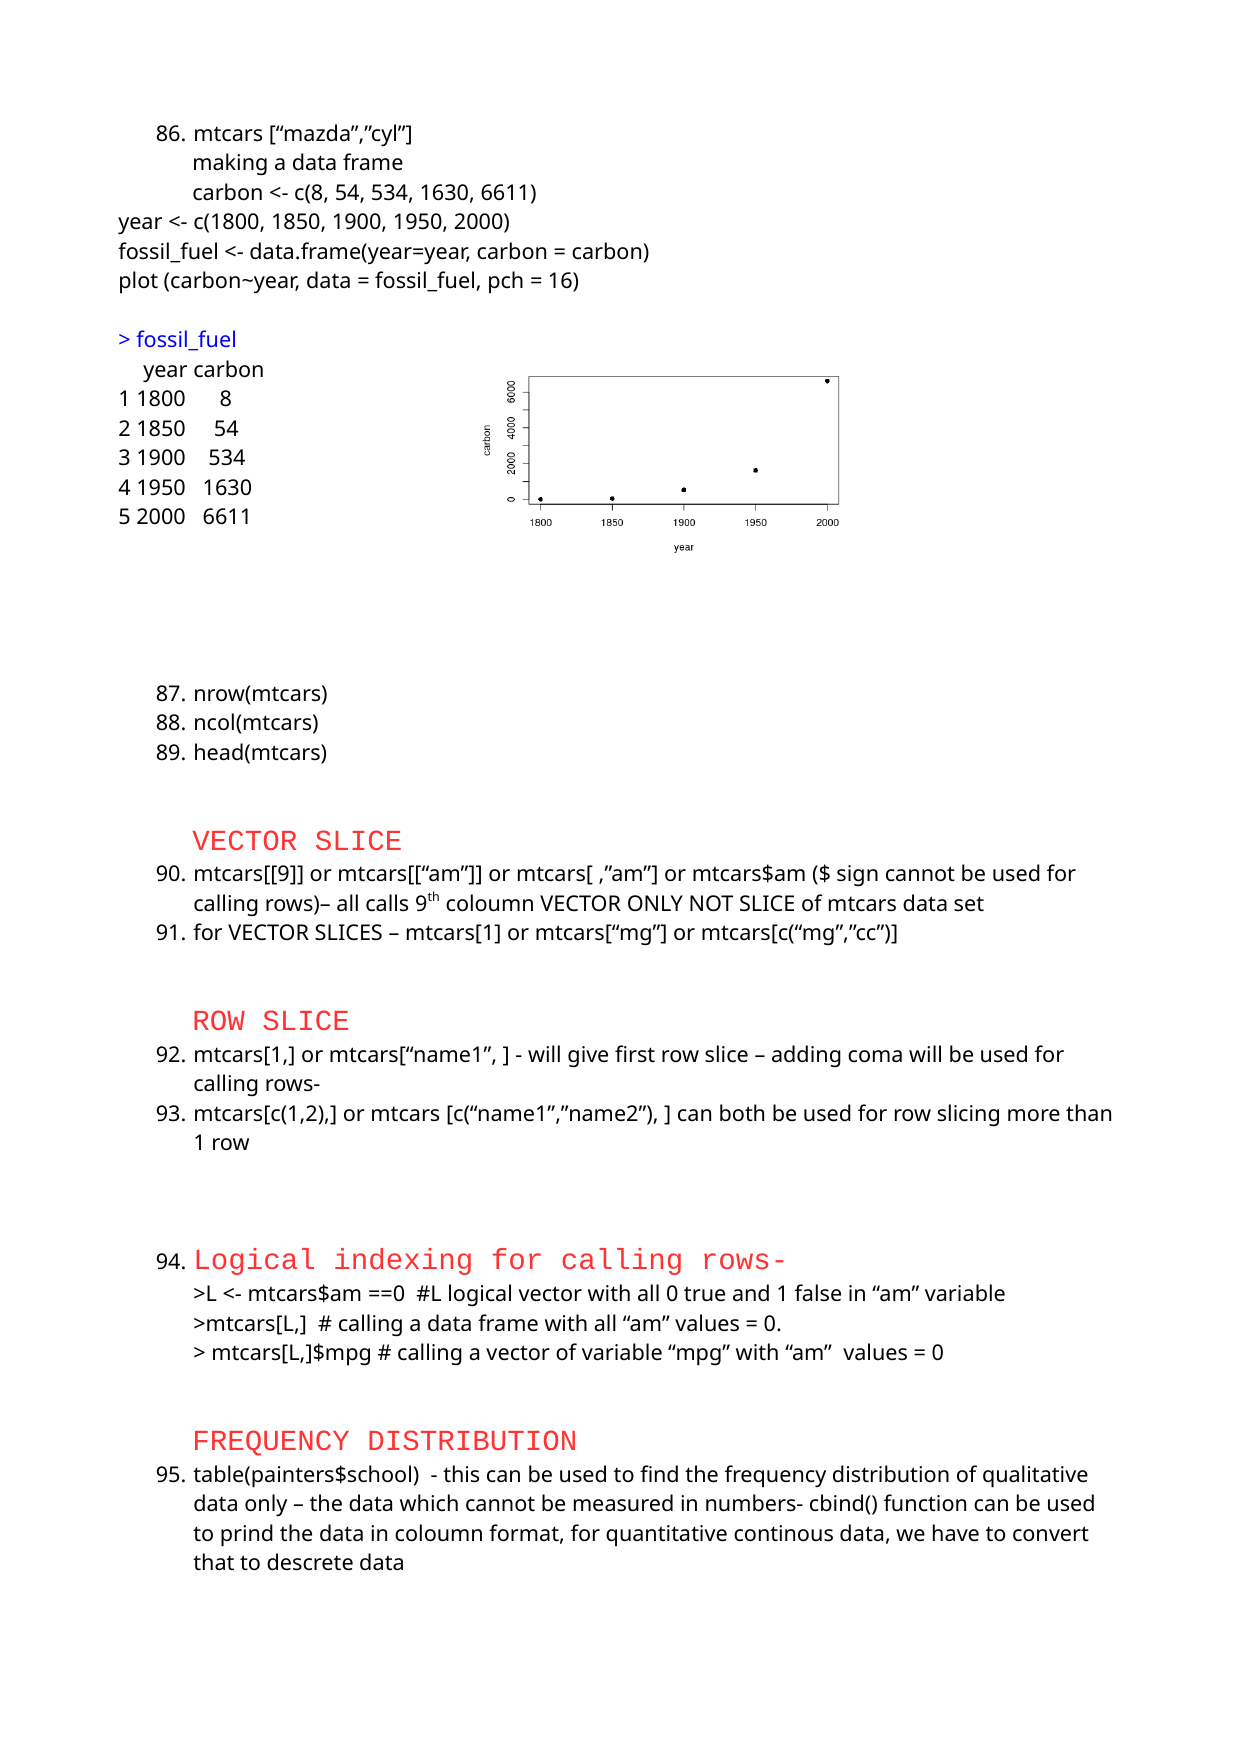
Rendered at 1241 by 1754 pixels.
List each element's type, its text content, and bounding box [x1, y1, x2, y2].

list mtcars[1,] or mtcars[“name1”, ] - will give first row slice – adding coma will be used for calling rows- [156, 1039, 1122, 1098]
text [864, 413, 1122, 442]
text [864, 501, 1122, 531]
text VECTOR SLICE [118, 826, 1122, 859]
text making a data frame [118, 148, 1122, 177]
text > fossil_fuel [118, 324, 1122, 354]
list mtcars[c(1,2),] or mtcars [c(“name1”,”name2”), ] can both be used for row slicing more than 1 row [156, 1098, 1122, 1157]
list Logical indexing for calling rows- [156, 1245, 1122, 1278]
text plot (carbon~year, data = fossil_fuel, pch = 16) [118, 266, 1122, 295]
text 1 1800 8 [118, 383, 479, 413]
list mtcars[[9]] or mtcars[[“am”]] or mtcars[ ,”am”] or mtcars$am ($ sign cannot be used for calling rows)– all calls 9th coloumn VECTOR ONLY NOT SLICE of mtcars data set [156, 859, 1122, 918]
text year carbon [118, 354, 479, 383]
list >L <- mtcars$am ==0 #L logical vector with all 0 true and 1 false in “am” variable [156, 1278, 1122, 1308]
text 5 2000 6611 [118, 501, 479, 531]
list >mtcars[L,] # calling a data frame with all “am” values = 0. [156, 1308, 1122, 1337]
picture [479, 326, 864, 566]
text ROW SLICE [118, 1006, 1122, 1039]
list nrow(mtcars) [156, 678, 1122, 708]
text [864, 472, 1122, 501]
list head(mtcars) [156, 737, 1122, 767]
text 2 1850 54 [118, 413, 479, 442]
list table(painters$school) - this can be used to find the frequency distribution of qualitative data only – the data which cannot be measured in numbers- cbind() function can be used to prind the data in coloumn format, for quantitative continous data, we have to convert that to descrete data [156, 1459, 1122, 1577]
text carbon <- c(8, 54, 534, 1630, 6611) [118, 177, 1122, 207]
list > mtcars[L,]$mpg # calling a vector of variable “mpg” with “am” values = 0 [156, 1337, 1122, 1367]
text fossil_fuel <- data.frame(year=year, carbon = carbon) [118, 236, 1122, 266]
text 4 1950 1630 [118, 472, 479, 501]
text year <- c(1800, 1850, 1900, 1950, 2000) [118, 207, 1122, 236]
text [864, 383, 1122, 413]
list ncol(mtcars) [156, 708, 1122, 737]
text FREQUENCY DISTRIBUTION [118, 1426, 1122, 1459]
text [864, 354, 1122, 383]
list mtcars [“mazda”,”cyl”] [156, 118, 1122, 148]
list for VECTOR SLICES – mtcars[1] or mtcars[“mg”] or mtcars[c(“mg”,”cc”)] [156, 918, 1122, 947]
text [864, 442, 1122, 472]
text 3 1900 534 [118, 442, 479, 472]
